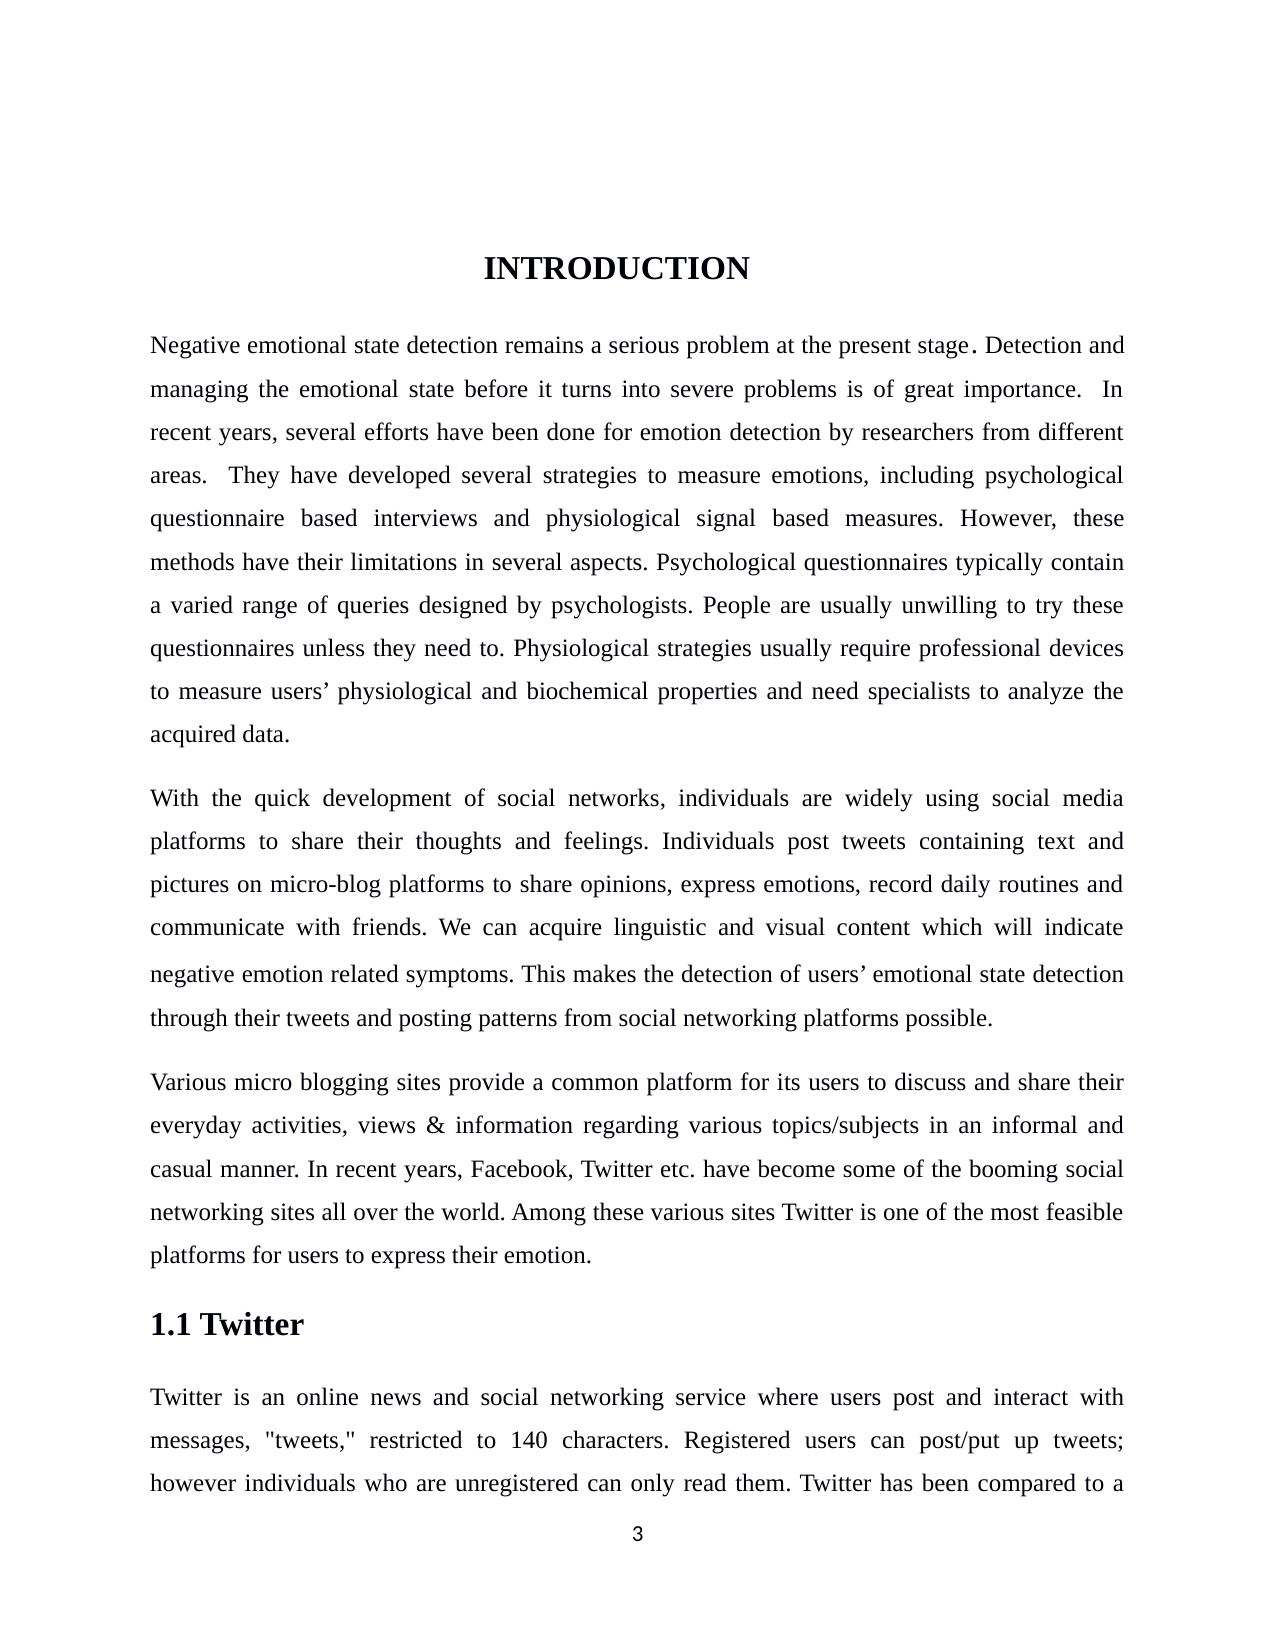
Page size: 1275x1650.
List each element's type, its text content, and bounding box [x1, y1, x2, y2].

text INTRODUCTION [150, 248, 1125, 286]
text Various micro blogging sites provide a common platform for its users to discuss and share their everyday activities, views & information regarding various topics/subjects in an informal and casual manner. In recent years, Facebook, Twitter etc. have become some of the booming social networking sites all over the world. Among these various sites Twitter is one of the most feasible platforms for users to express their emotion. [150, 1067, 1125, 1269]
text With the quick development of social networks, individuals are widely using social media platforms to share their thoughts and feelings. Individuals post tweets containing text and pictures on micro-blog platforms to share opinions, express emotions, record daily routines and communicate with friends. We can acquire linguistic and visual content which will indicate negative emotion related symptoms. This makes the detection of users’ emotional state detection through their tweets and posting patterns from social networking platforms possible. [150, 783, 1125, 1032]
text 1.1 Twitter [150, 1304, 1125, 1342]
text Negative emotional state detection remains a serious problem at the present stage. Detection and managing the emotional state before it turns into severe problems is of great importance. In recent years, several efforts have been done for emotion detection by researchers from different areas. They have developed several strategies to measure emotions, including psychological questionnaire based interviews and physiological signal based measures. However, these methods have their limitations in several aspects. Psychological questionnaires typically contain a varied range of queries designed by psychologists. People are usually unwilling to try these questionnaires unless they need to. Physiological strategies usually require professional devices to measure users’ physiological and biochemical properties and need specialists to analyze the acquired data. [150, 326, 1125, 748]
text Twitter is an online news and social networking service where users post and interact with messages, "tweets," restricted to 140 characters. Registered users can post/put up tweets; however individuals who are unregistered can only read them. Twitter has been compared to a [150, 1382, 1125, 1497]
